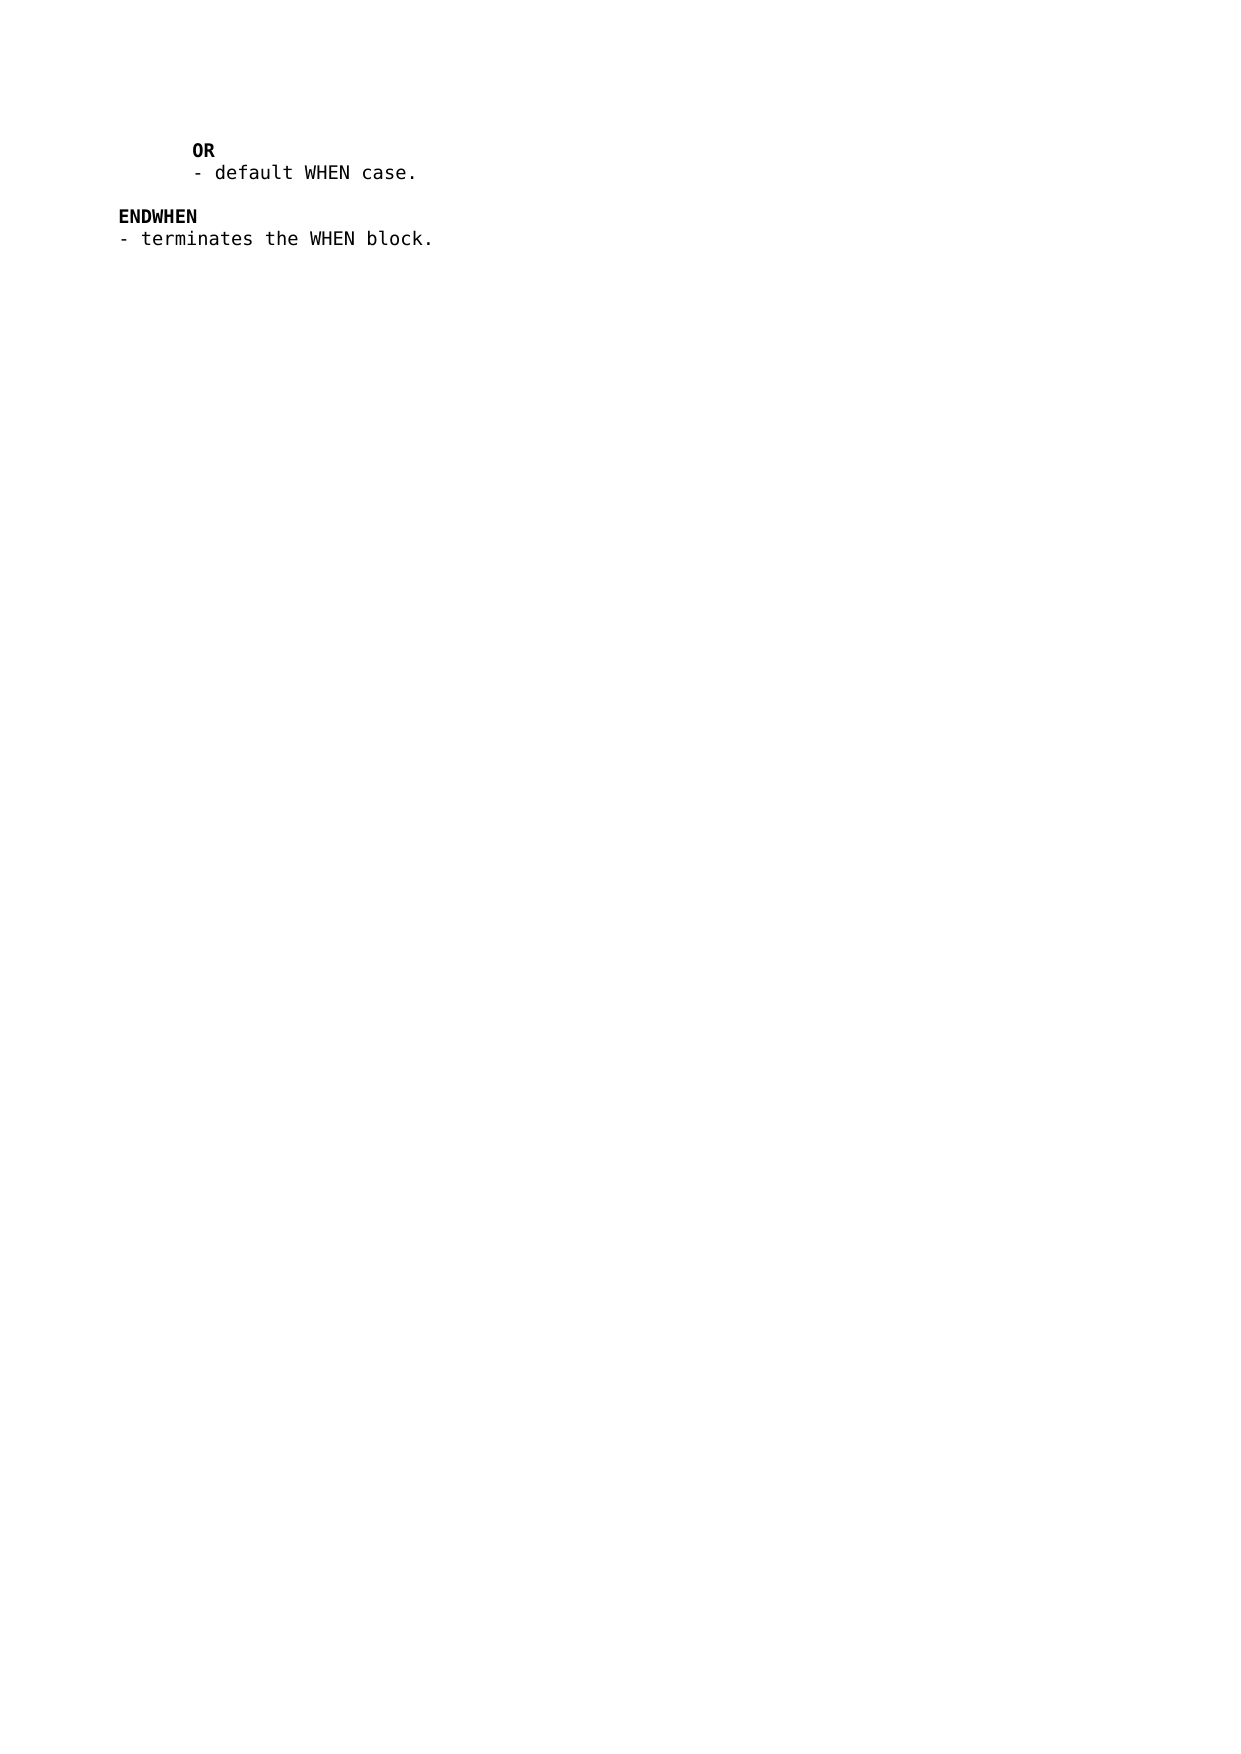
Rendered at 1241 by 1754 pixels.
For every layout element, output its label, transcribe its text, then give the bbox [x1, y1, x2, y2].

text ENDWHEN [118, 206, 1122, 227]
text - terminates the WHEN block. [118, 227, 1122, 249]
text OR [118, 140, 1122, 162]
text - default WHEN case. [118, 162, 1122, 184]
